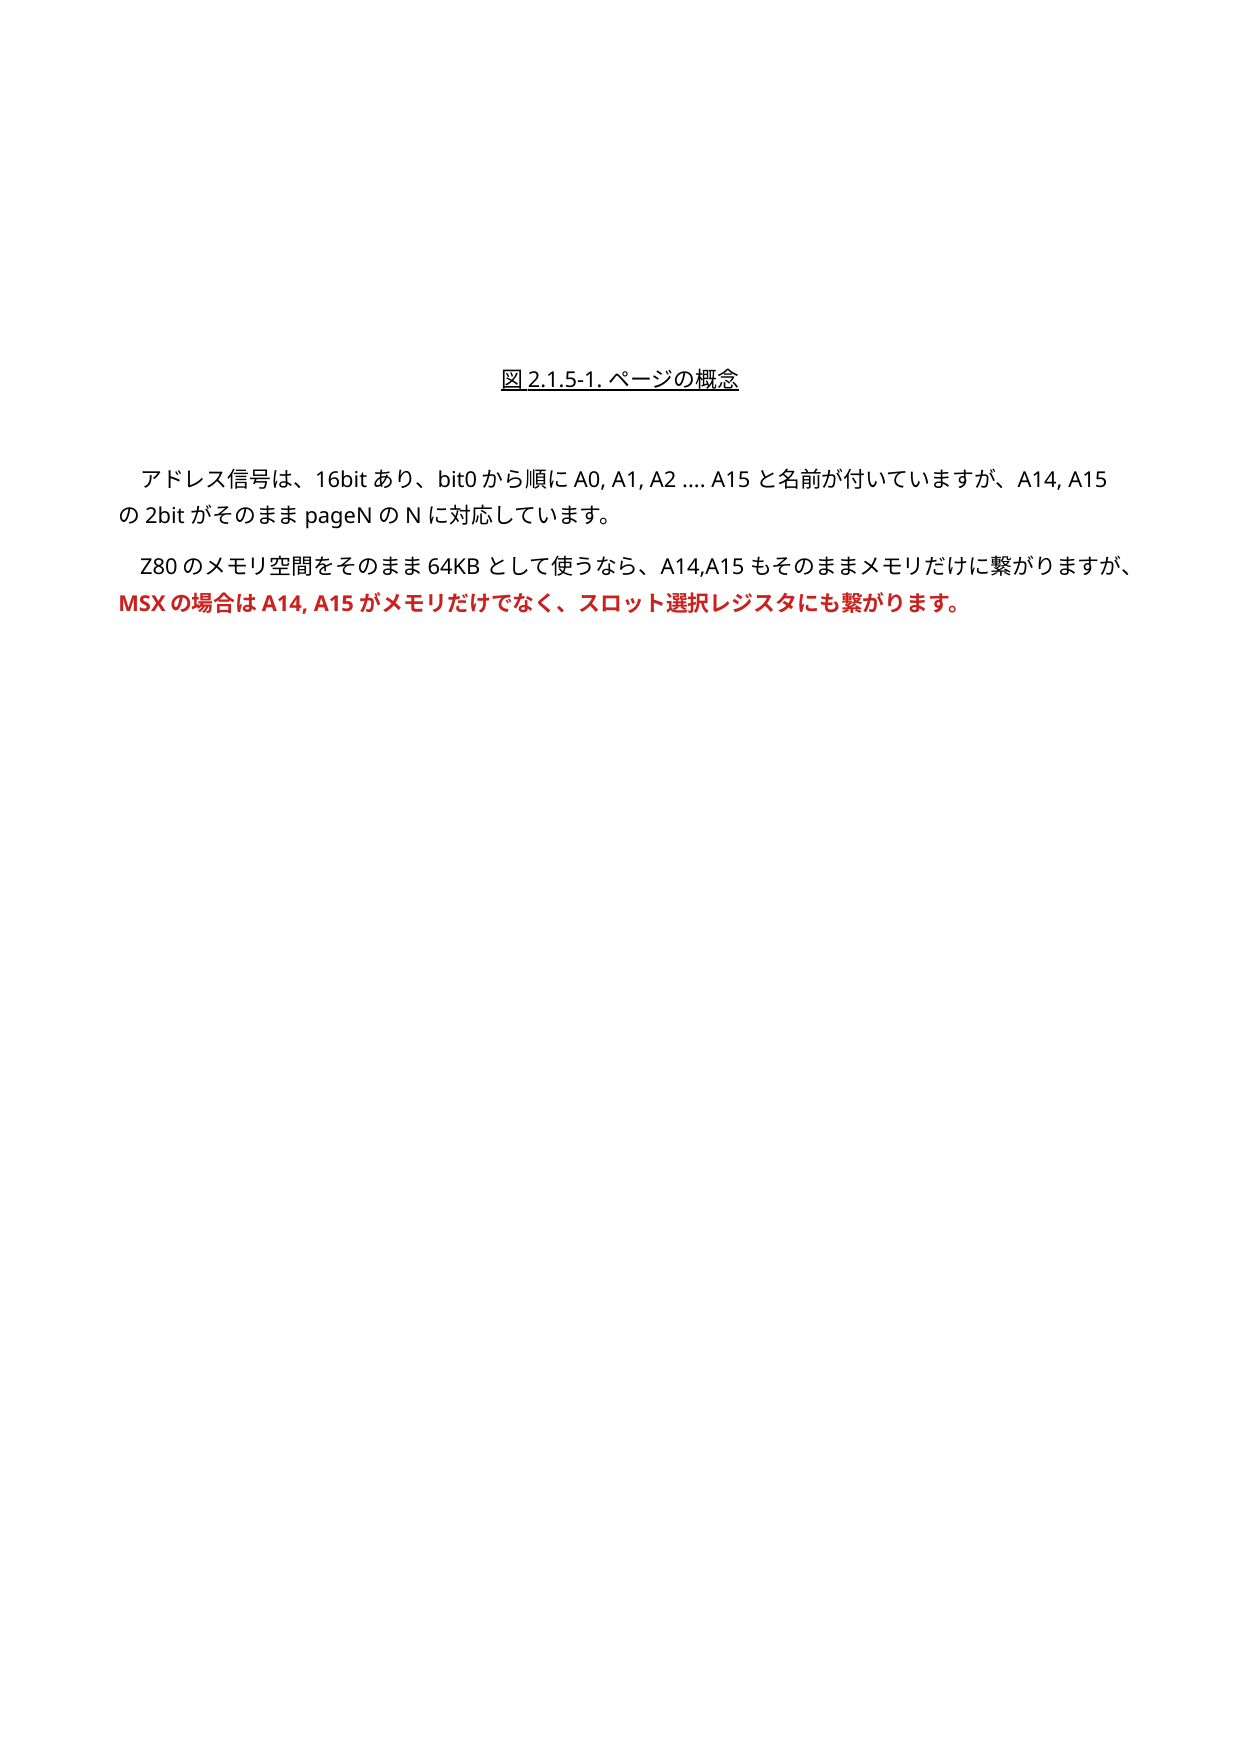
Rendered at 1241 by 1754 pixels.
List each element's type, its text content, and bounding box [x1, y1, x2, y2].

text アドレス信号は、16bit あり、bit0から順に A0, A1, A2 .... A15 と名前が付いていますが、A14, A15 の 2bit がそのまま pageN の N に対応しています。 [118, 462, 1122, 530]
text 図2.1.5-1. ページの概念 [118, 362, 1122, 394]
text Z80のメモリ空間をそのまま 64KB として使うなら、A14,A15 もそのままメモリだけに繋がりますが、MSXの場合はA14, A15 がメモリだけでなく、スロット選択レジスタにも繋がります。 [118, 549, 1122, 617]
